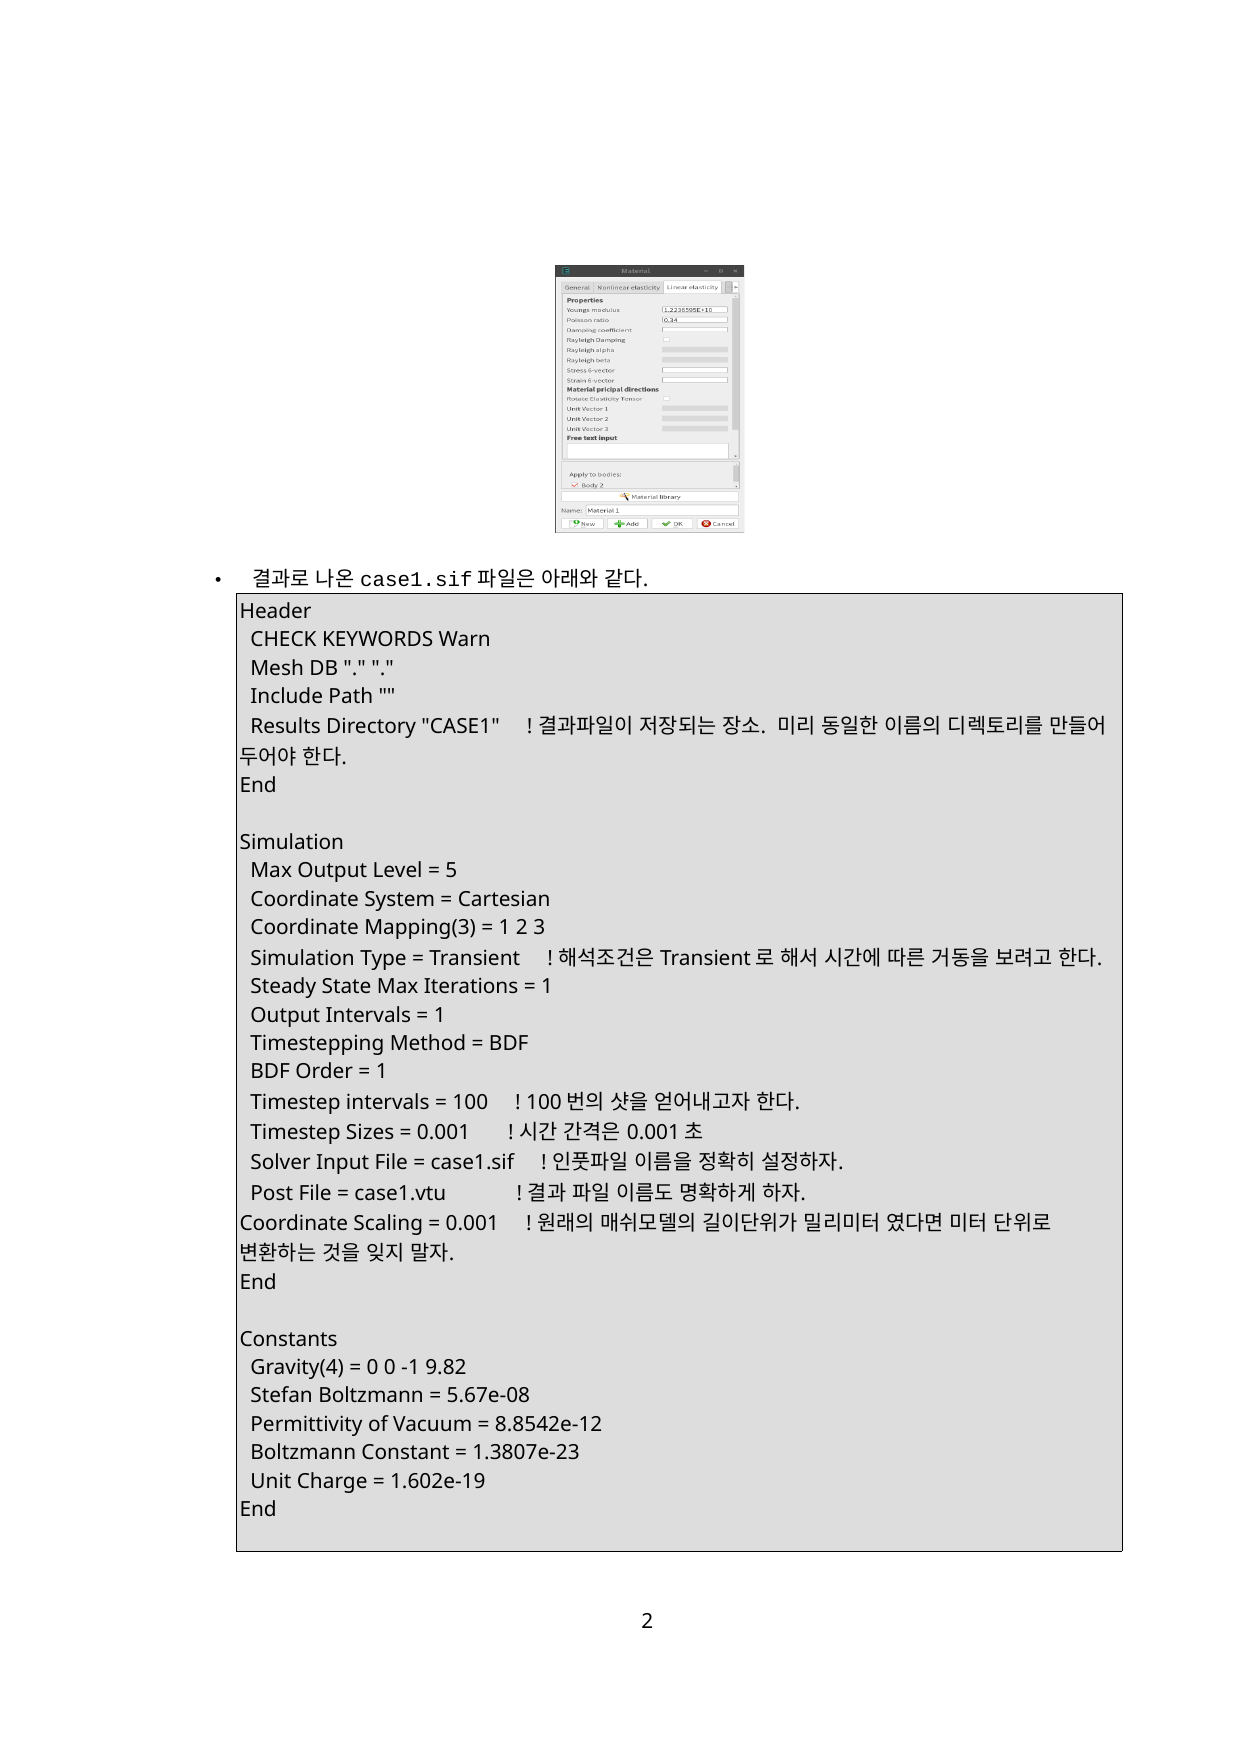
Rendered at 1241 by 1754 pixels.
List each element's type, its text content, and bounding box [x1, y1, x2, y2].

text Timestep intervals = 100 ! 100번의 샷을 얻어내고자 한다. [237, 1082, 1122, 1112]
text Unit Charge = 1.602e-19 [237, 1463, 1122, 1491]
picture [555, 265, 745, 533]
text Timestepping Method = BDF [237, 1025, 1122, 1053]
text Permittivity of Vacuum = 8.8542e-12 [237, 1406, 1122, 1434]
text Include Path "" [237, 678, 1122, 707]
text Coordinate System = Cartesian [237, 881, 1122, 909]
text Boltzmann Constant = 1.3807e-23 [237, 1434, 1122, 1463]
text Timestep Sizes = 0.001 ! 시간 간격은 0.001초 [237, 1112, 1122, 1143]
text Stefan Boltzmann = 5.67e-08 [237, 1378, 1122, 1406]
text End [237, 767, 1122, 796]
text Steady State Max Iterations = 1 [237, 968, 1122, 997]
text Max Output Level = 5 [237, 853, 1122, 881]
text End [237, 1264, 1122, 1292]
text Constants [237, 1321, 1122, 1349]
text CHECK KEYWORDS Warn [237, 621, 1122, 650]
text Simulation [237, 824, 1122, 853]
text Mesh DB "." "." [237, 650, 1122, 678]
list 결과로 나온 case1.sif 파일은 아래와 같다. [215, 562, 1122, 593]
text Output Intervals = 1 [237, 997, 1122, 1025]
text Solver Input File = case1.sif ! 인풋파일 이름을 정확히 설정하자. [237, 1143, 1122, 1173]
text Coordinate Scaling = 0.001 ! 원래의 매쉬모델의 길이단위가 밀리미터 였다면 미터 단위로 변환하는 것을 잊지 말자. [237, 1203, 1122, 1264]
text Gravity(4) = 0 0 -1 9.82 [237, 1349, 1122, 1378]
text Header [237, 594, 1122, 621]
text Results Directory "CASE1" ! 결과파일이 저장되는 장소. 미리 동일한 이름의 디렉토리를 만들어 두어야 한다. [237, 707, 1122, 767]
text Simulation Type = Transient ! 해석조건은 Transient로 해서 시간에 따른 거동을 보려고 한다. [237, 938, 1122, 968]
text Coordinate Mapping(3) = 1 2 3 [237, 909, 1122, 938]
text End [237, 1491, 1122, 1520]
text BDF Order = 1 [237, 1053, 1122, 1082]
text Post File = case1.vtu ! 결과 파일 이름도 명확하게 하자. [237, 1173, 1122, 1203]
